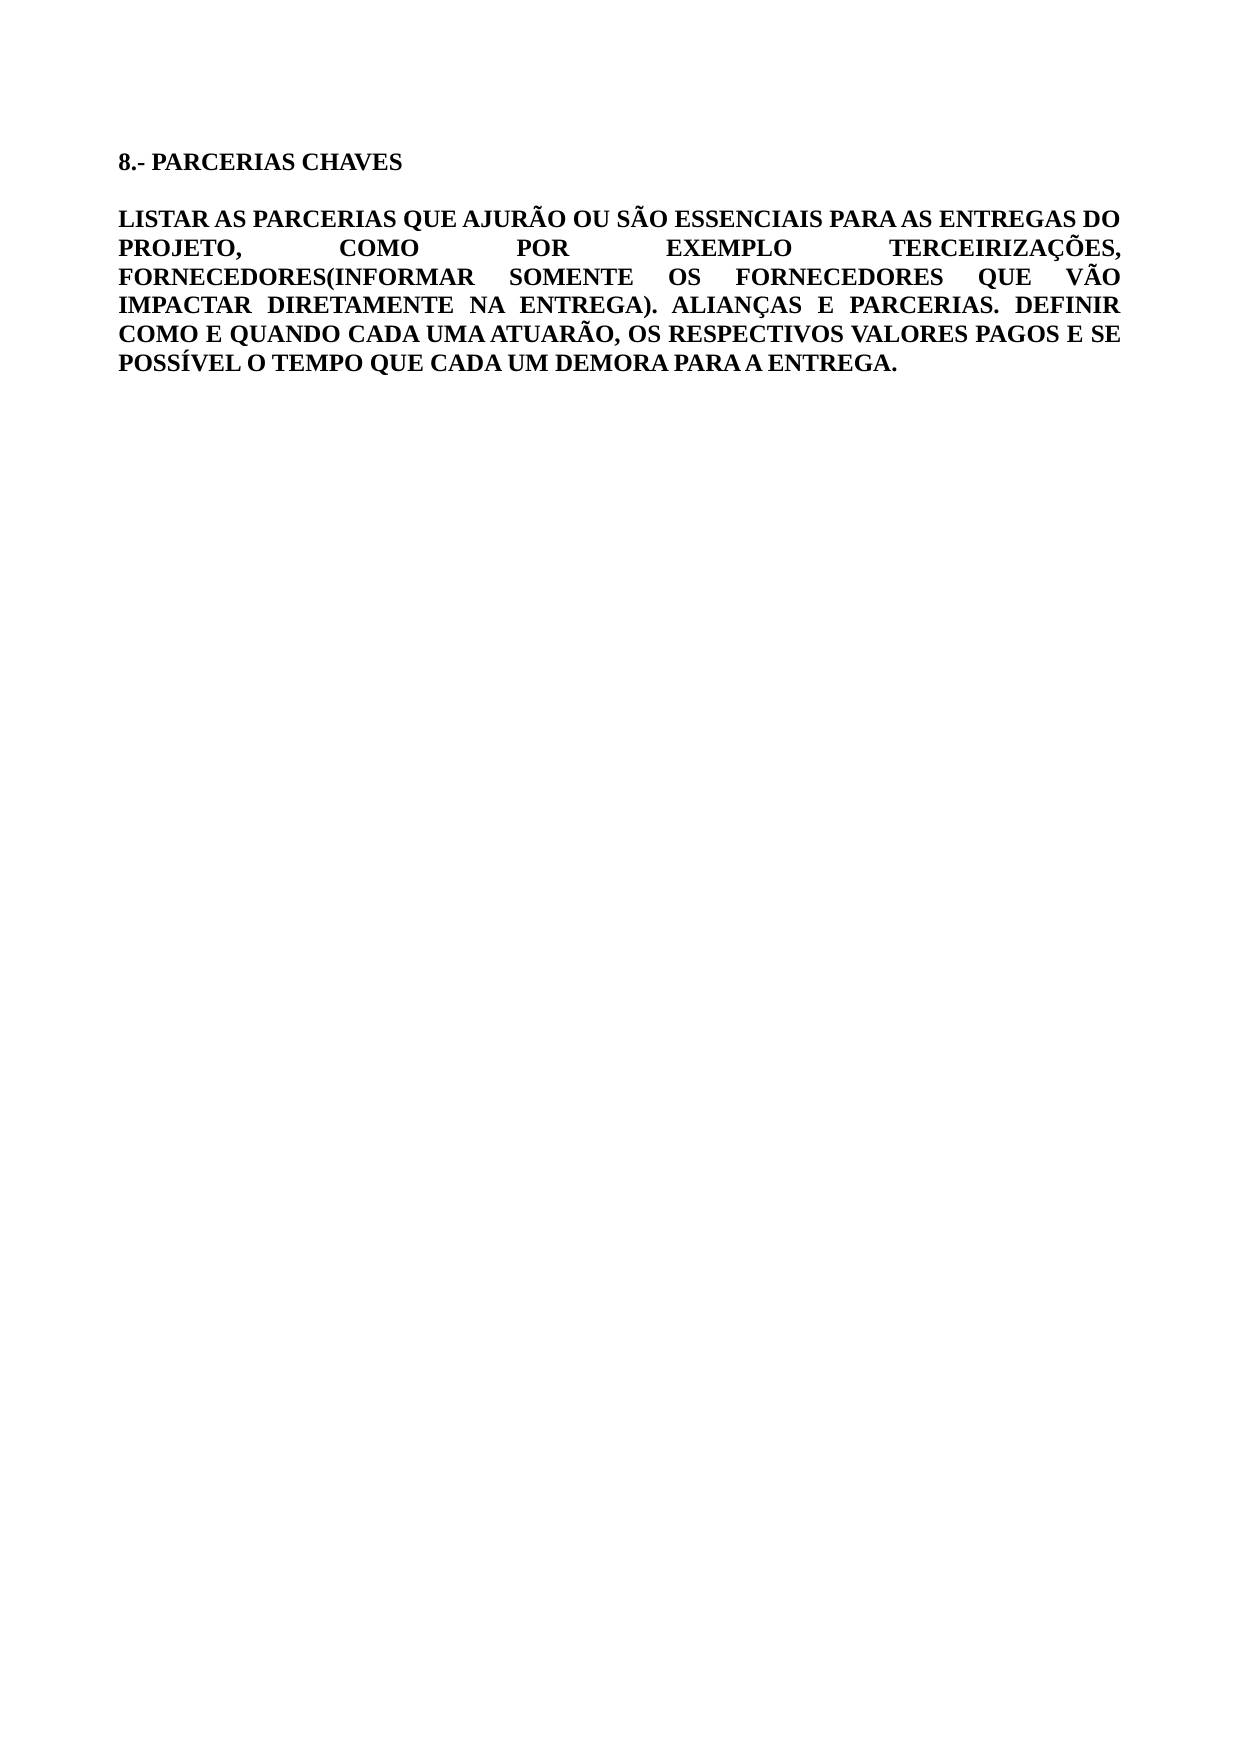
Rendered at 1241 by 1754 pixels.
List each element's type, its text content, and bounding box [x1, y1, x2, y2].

text 8.- PARCERIAS CHAVES [118, 147, 1122, 176]
text LISTAR AS PARCERIAS QUE AJURÃO OU SÃO ESSENCIAIS PARA AS ENTREGAS DO PROJETO, COMO POR EXEMPLO TERCEIRIZAÇÕES, FORNECEDORES(INFORMAR SOMENTE OS FORNECEDORES QUE VÃO IMPACTAR DIRETAMENTE NA ENTREGA). ALIANÇAS E PARCERIAS. DEFINIR COMO E QUANDO CADA UMA ATUARÃO, OS RESPECTIVOS VALORES PAGOS E SE POSSÍVEL O TEMPO QUE CADA UM DEMORA PARA A ENTREGA. [118, 204, 1122, 377]
